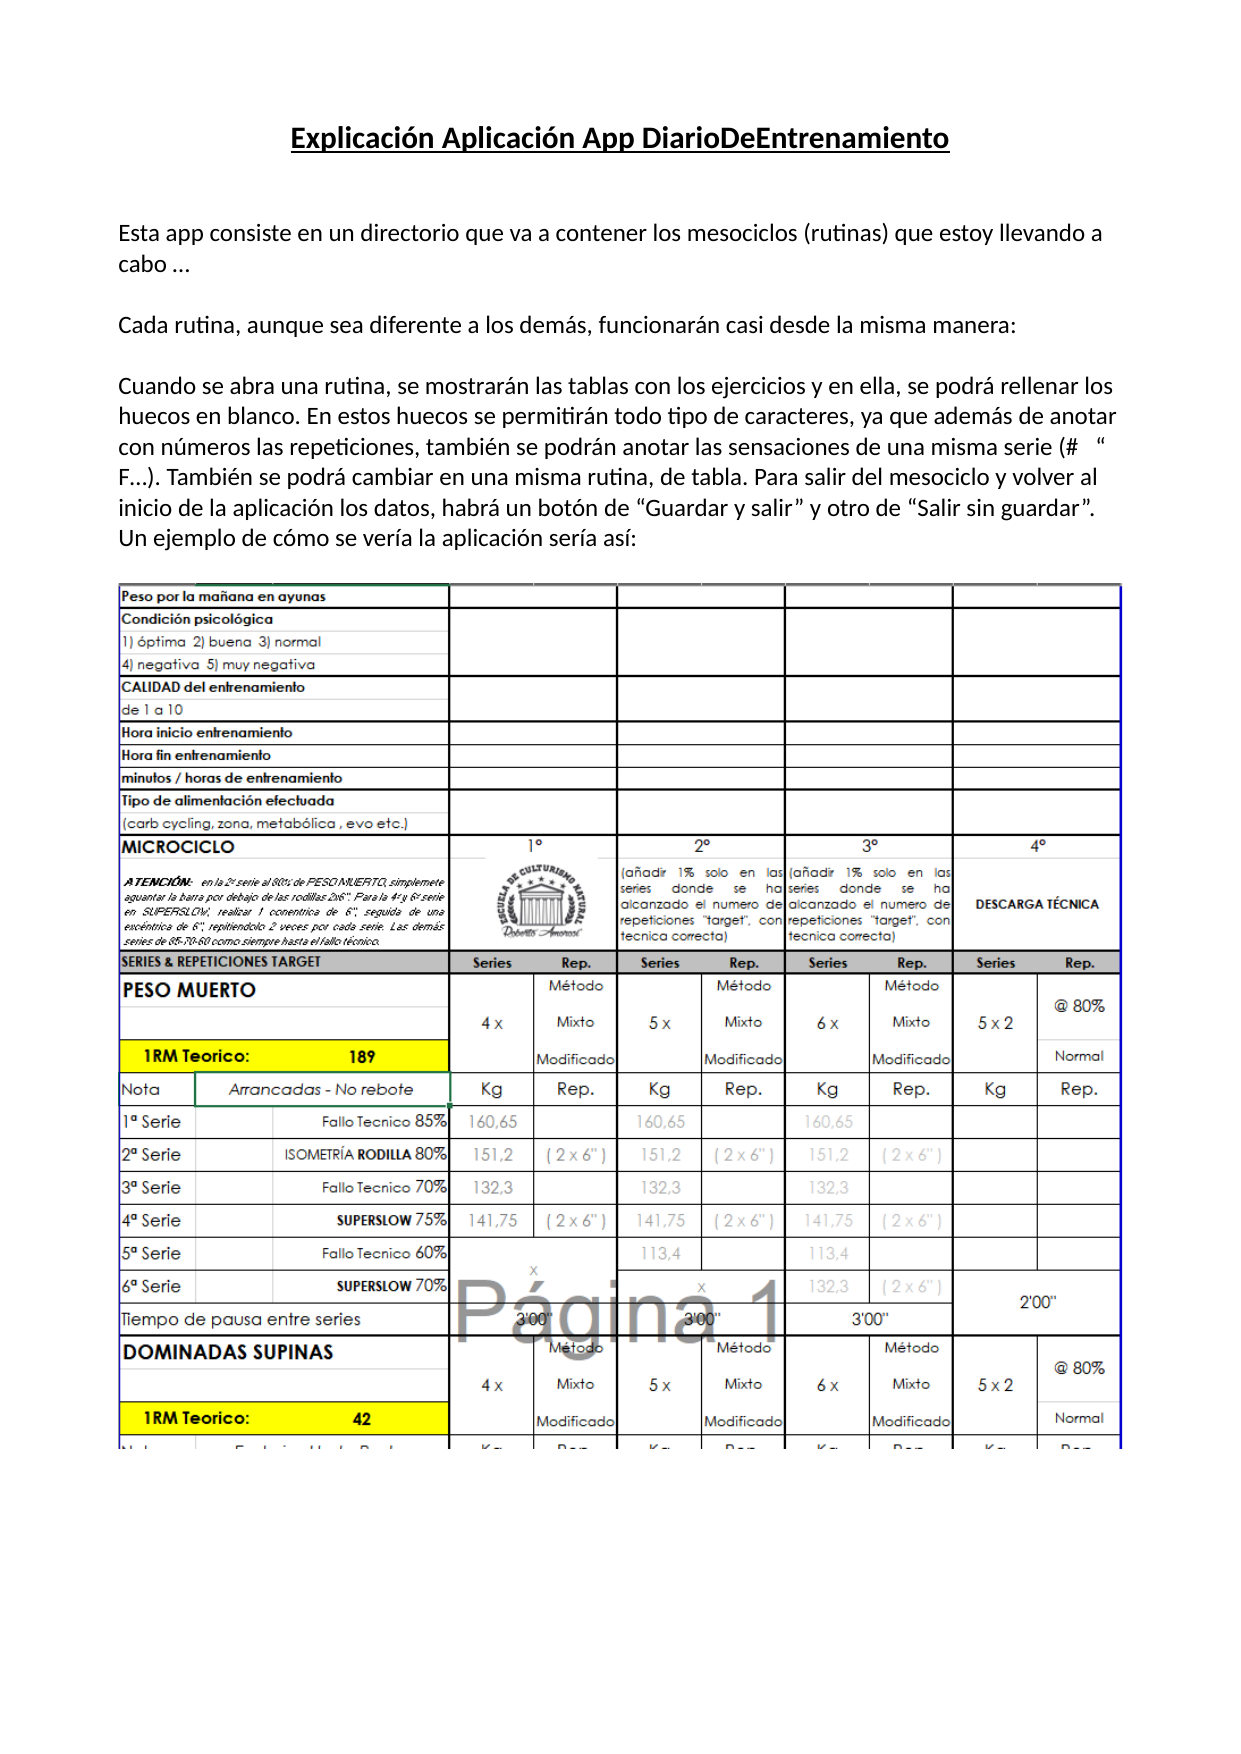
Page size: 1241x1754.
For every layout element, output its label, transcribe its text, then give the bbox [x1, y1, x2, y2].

text Esta app consiste en un directorio que va a contener los mesociclos (rutinas) que estoy llevando a cabo … [118, 217, 1122, 278]
text Cada rutina, aunque sea diferente a los demás, funcionarán casi desde la misma manera: [118, 309, 1122, 339]
text Cuando se abra una rutina, se mostrarán las tablas con los ejercicios y en ella, se podrá rellenar los huecos en blanco. En estos huecos se permitirán todo tipo de caracteres, ya que además de anotar con números las repeticiones, también se podrán anotar las sensaciones de una misma serie (# “ F…). También se podrá cambiar en una misma rutina, de tabla. Para salir del mesociclo y volver al inicio de la aplicación los datos, habrá un botón de “Guardar y salir” y otro de “Salir sin guardar”. Un ejemplo de cómo se vería la aplicación sería así: [118, 370, 1122, 553]
text Explicación Aplicación App DiarioDeEntrenamiento [118, 118, 1122, 156]
